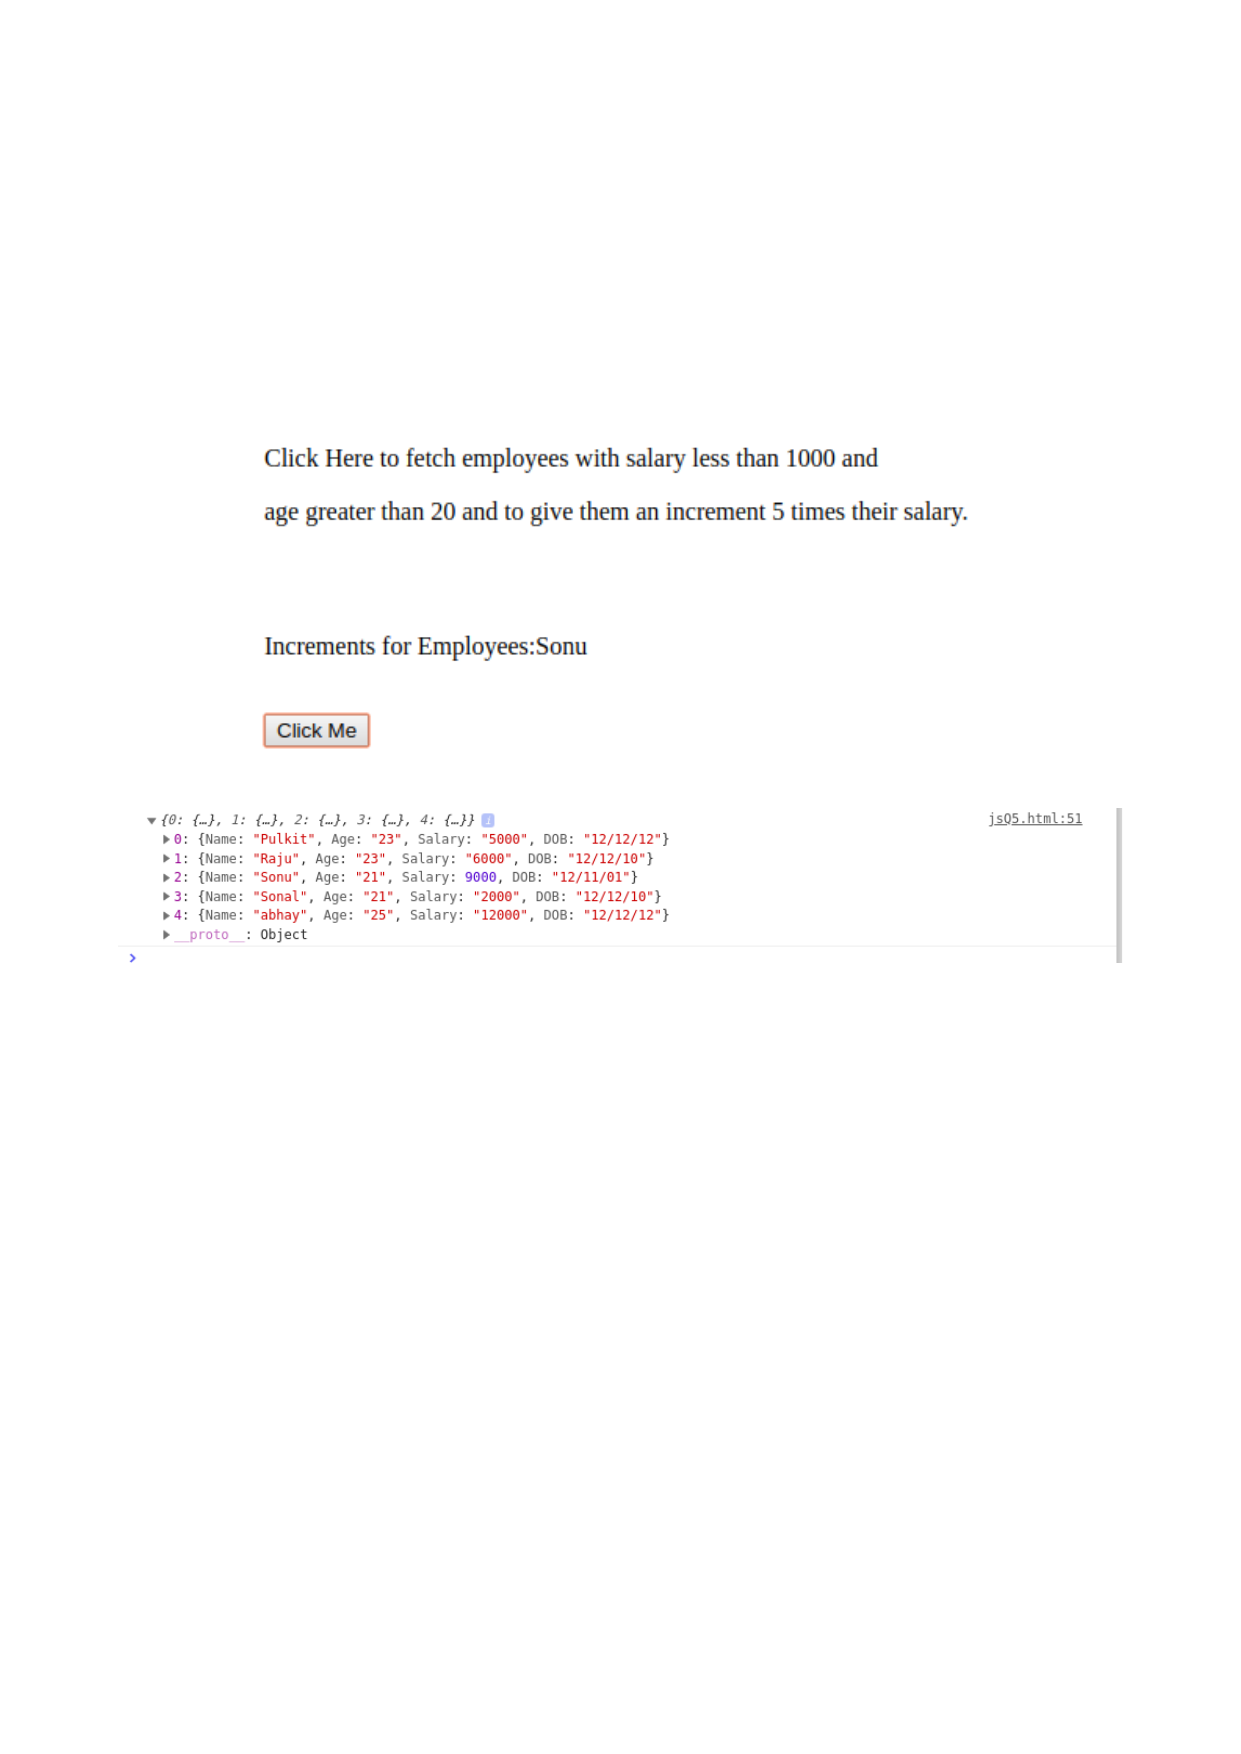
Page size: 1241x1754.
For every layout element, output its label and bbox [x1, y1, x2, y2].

picture [252, 434, 988, 755]
picture [118, 808, 1123, 963]
